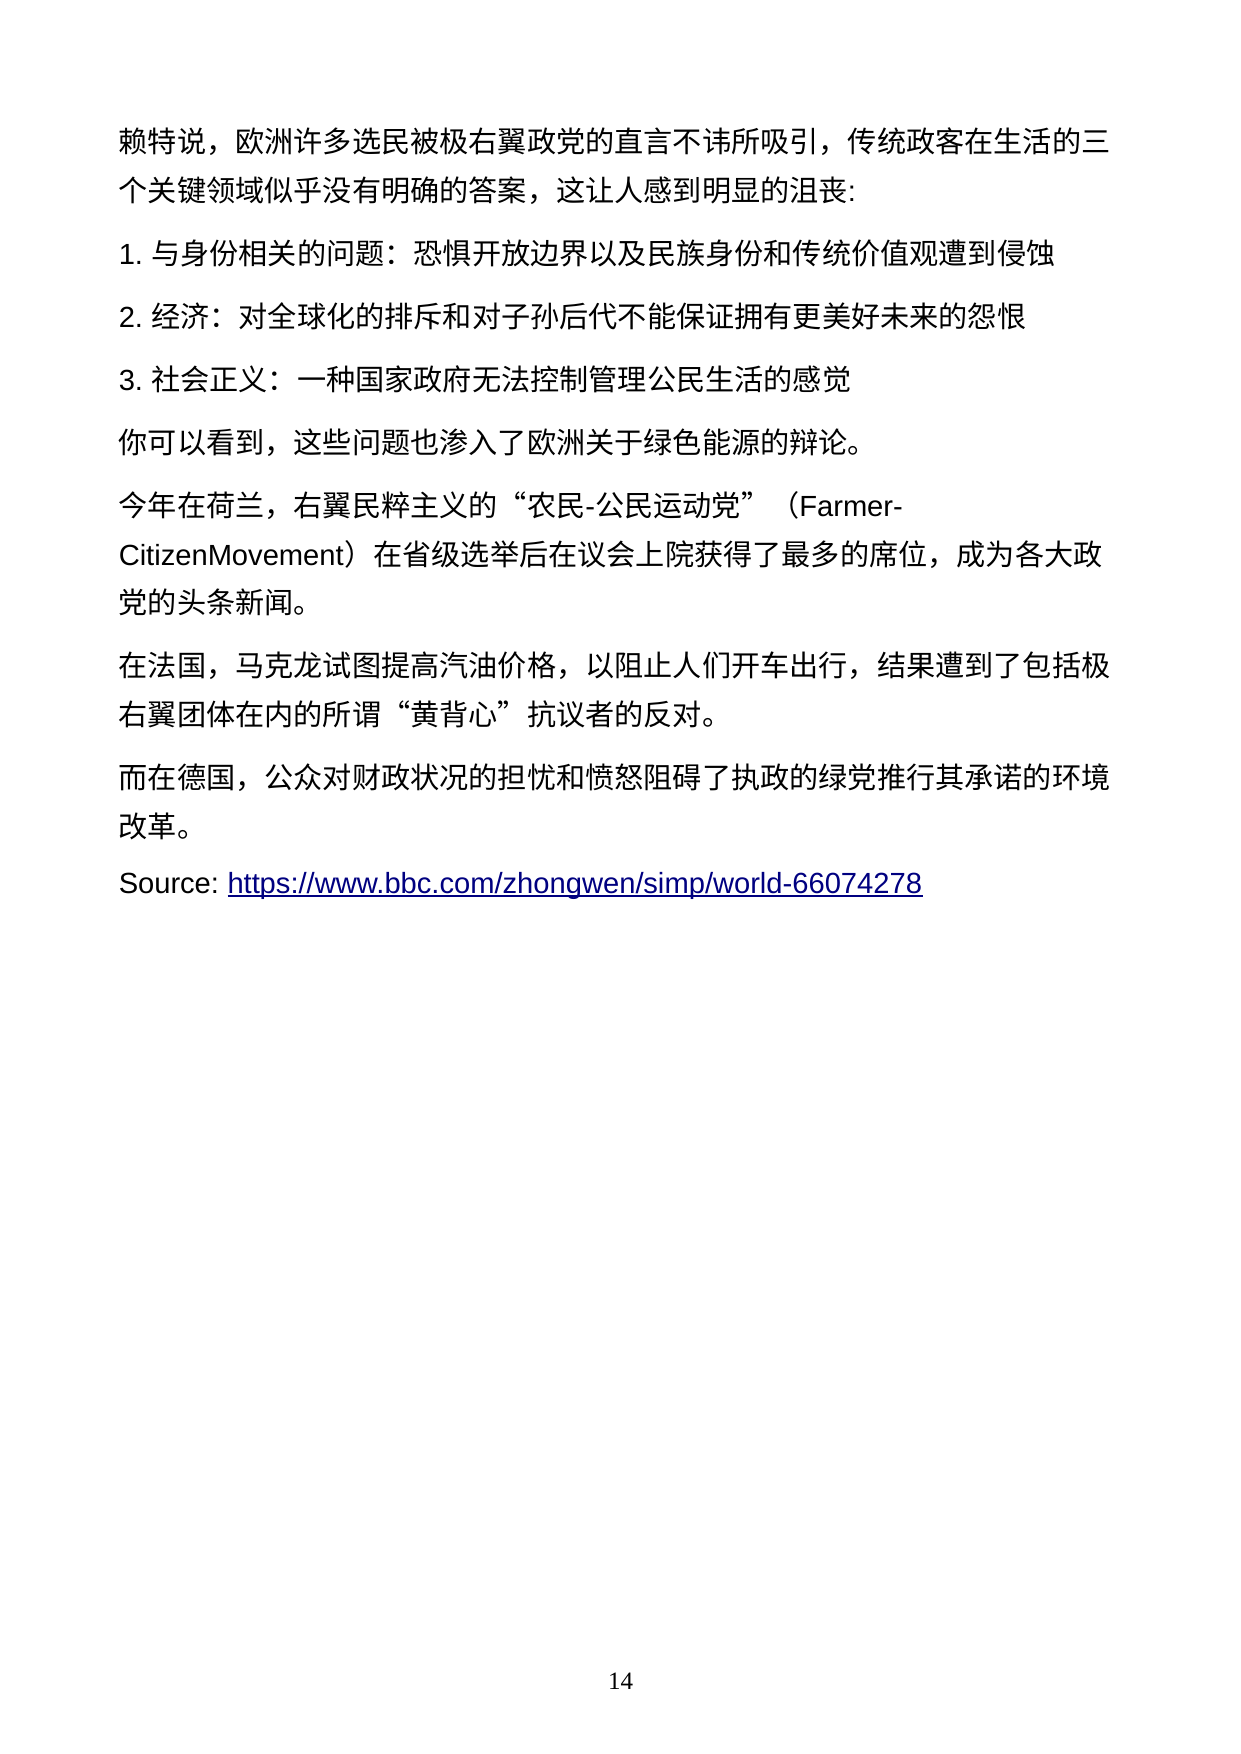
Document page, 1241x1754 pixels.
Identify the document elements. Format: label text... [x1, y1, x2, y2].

text 3. 社会正义：一种国家政府无法控制管理公民生活的感觉 [118, 356, 1122, 399]
text 在法国，马克龙试图提高汽油价格，以阻止人们开车出行，结果遭到了包括极右翼团体在内的所谓“黄背心”抗议者的反对。 [118, 643, 1122, 734]
text 1. 与身份相关的问题：恐惧开放边界以及民族身份和传统价值观遭到侵蚀 [118, 230, 1122, 272]
text 你可以看到，这些问题也渗入了欧洲关于绿色能源的辩论。 [118, 419, 1122, 462]
text 而在德国，公众对财政状况的担忧和愤怒阻碍了执政的绿党推行其承诺的环境改革。 [118, 754, 1122, 845]
text 赖特说，欧洲许多选民被极右翼政党的直言不讳所吸引，传统政客在生活的三个关键领域似乎没有明确的答案，这让人感到明显的沮丧: [118, 118, 1122, 209]
text 今年在荷兰，右翼民粹主义的“农民-公民运动党”（Farmer-CitizenMovement）在省级选举后在议会上院获得了最多的席位，成为各大政党的头条新闻。 [118, 483, 1122, 622]
text 2. 经济：对全球化的排斥和对子孙后代不能保证拥有更美好未来的怨恨 [118, 293, 1122, 336]
text Source: https://www.bbc.com/zhongwen/simp/world-66074278 [118, 866, 1122, 900]
